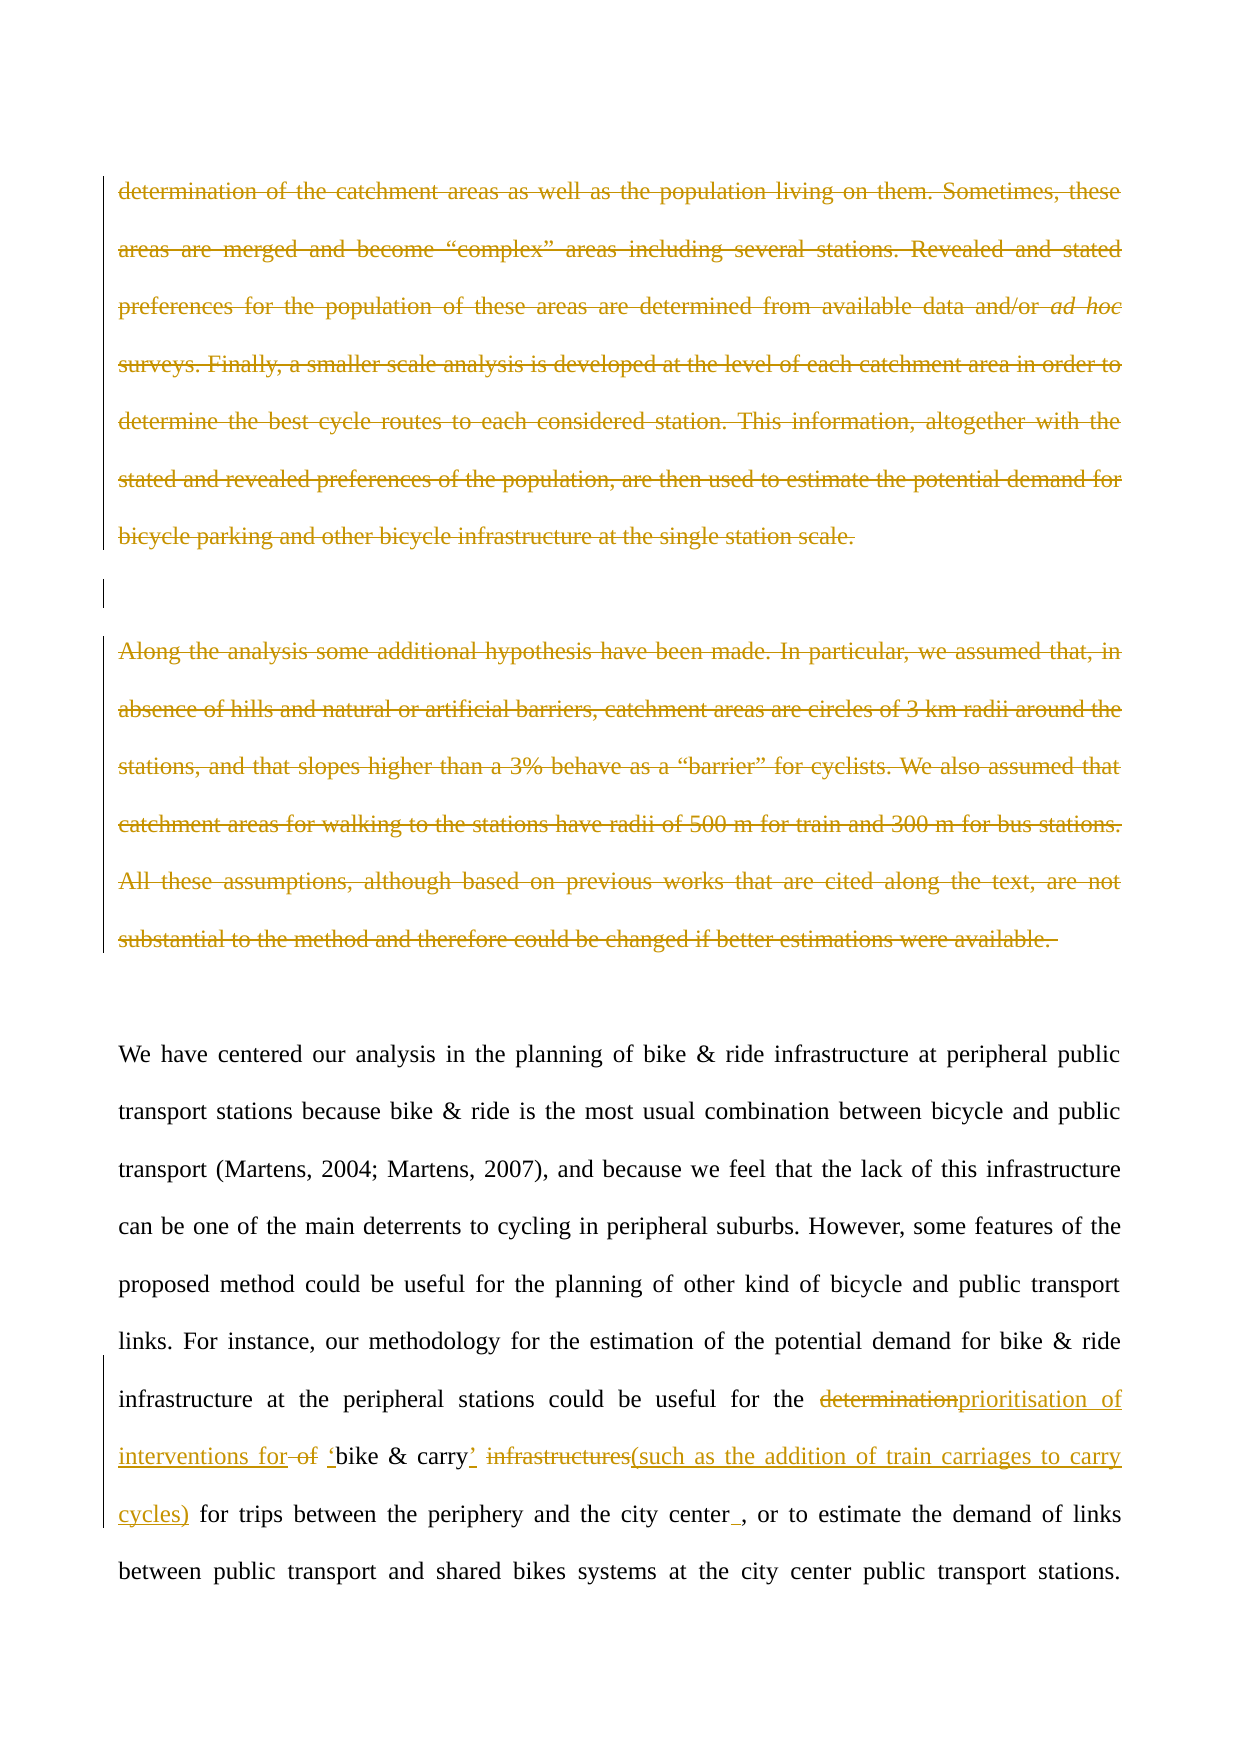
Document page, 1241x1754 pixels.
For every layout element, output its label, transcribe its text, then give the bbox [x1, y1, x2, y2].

text We have centered our analysis in the planning of bike & ride infrastructure at peripheral public transport stations because bike & ride is the most usual combination between bicycle and public transport (Martens, 2004; Martens, 2007), and because we feel that the lack of this infrastructure can be one of the main deterrents to cycling in peripheral suburbs. However, some features of the proposed method could be useful for the planning of other kind of bicycle and public transport links. For instance, our methodology for the estimation of the potential demand for bike & ride infrastructure at the peripheral stations could be useful for the prioritisation of interventions for ‘bike & carry’ (such as the addition of train carriages to carry cycles) for trips between the periphery and the city center , or to estimate the demand of links between public transport and shared bikes systems at the city center public transport stations. Consideration of activity-end trips instead of home-end trips at the peripheral catchment areas, can provide a useful methodology for the estimation of the demand for ride & bike infrastructure at such areas. Conversely, considering stations at the city center instead of stations at the periphery, a similar methodology could be built in order to estimate bike & ride demands at the city center. [118, 1039, 1122, 1585]
